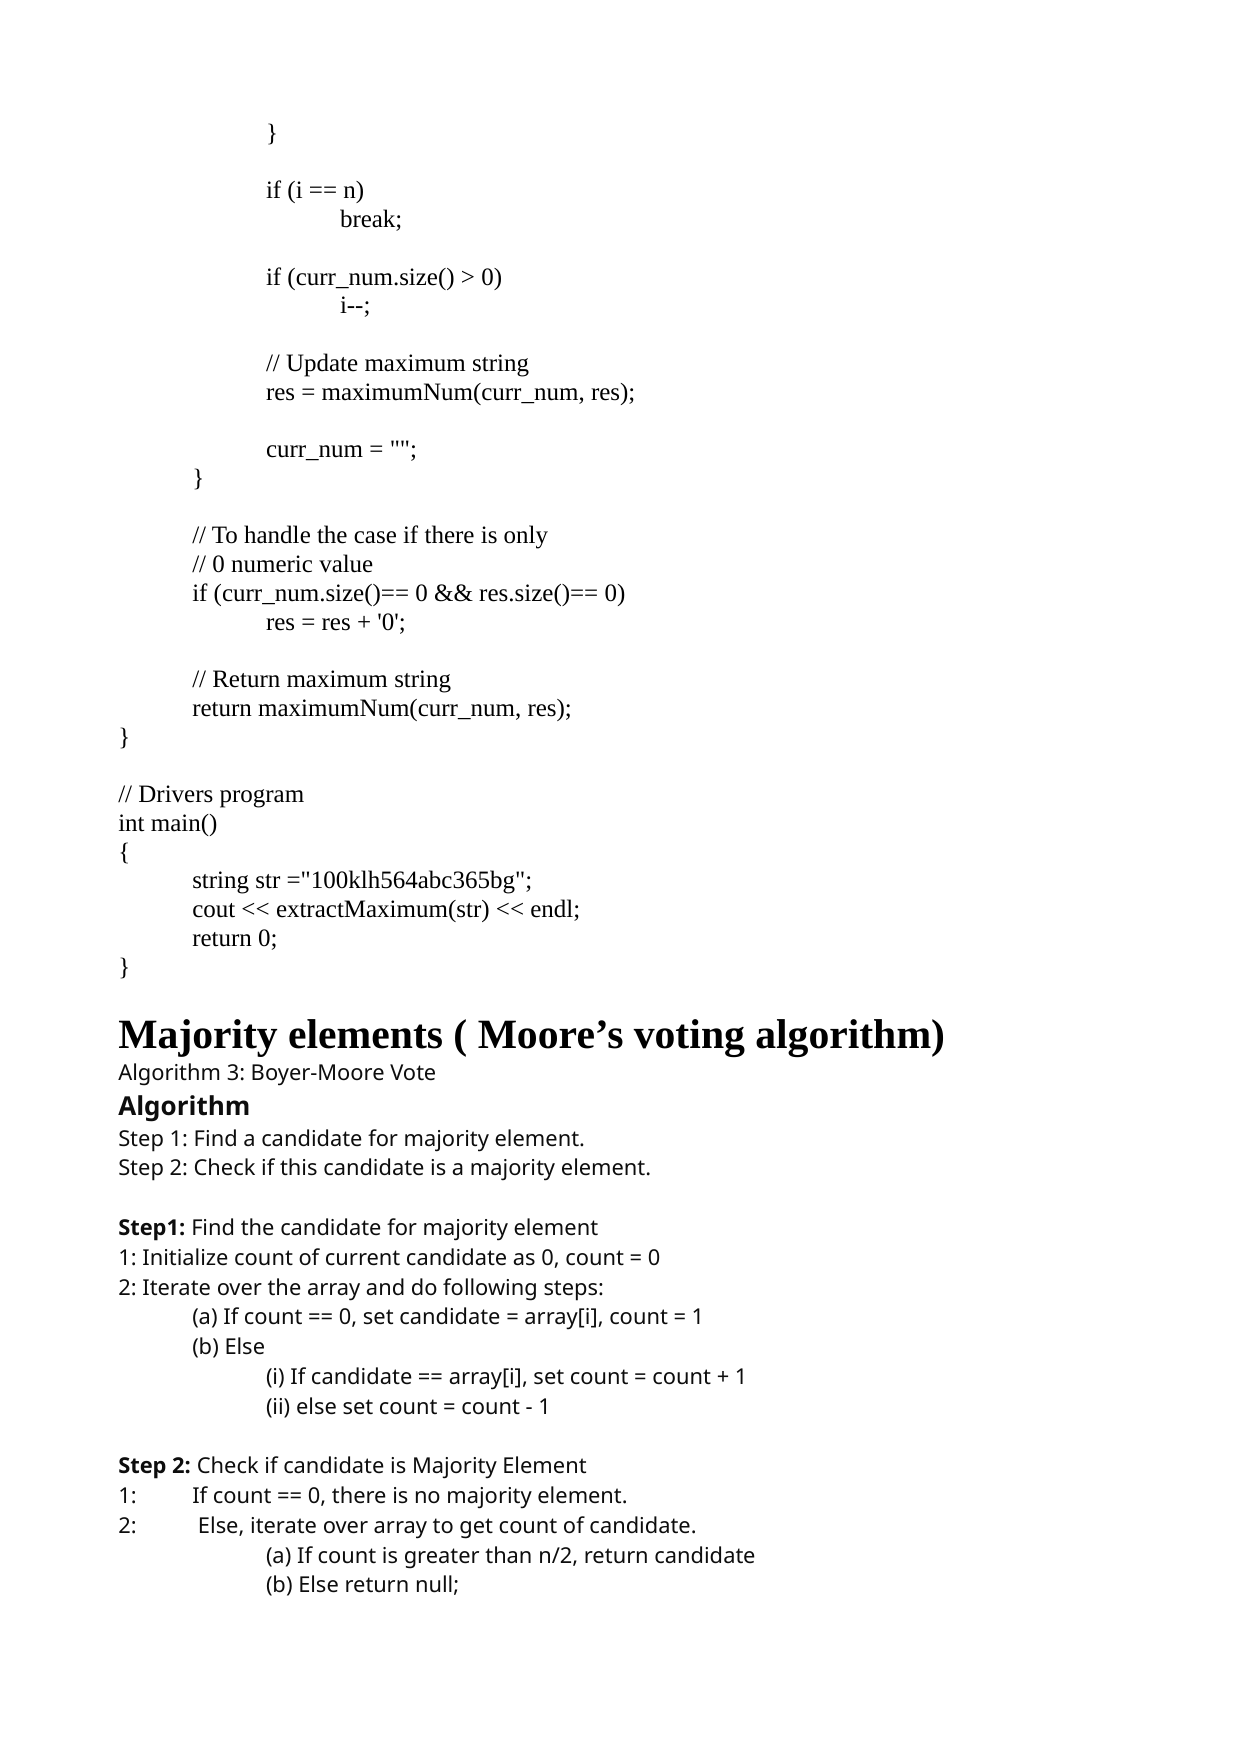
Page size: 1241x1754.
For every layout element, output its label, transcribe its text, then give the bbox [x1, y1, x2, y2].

text // Return maximum string [118, 664, 1122, 693]
text string str ="100klh564abc365bg"; [118, 866, 1122, 894]
text curr_num = ""; [118, 434, 1122, 463]
text cout << extractMaximum(str) << endl; [118, 894, 1122, 923]
text (a) If count == 0, set candidate = array[i], count = 1 [118, 1301, 1122, 1331]
text } [118, 463, 1122, 492]
text Step1: Find the candidate for majority element [118, 1212, 1122, 1242]
text (a) If count is greater than n/2, return candidate [118, 1540, 1122, 1569]
text Majority elements ( Moore’s voting algorithm) [118, 1009, 1122, 1057]
text (ii) else set count = count - 1 [118, 1391, 1122, 1421]
text Algorithm [118, 1087, 1122, 1123]
text Step 2: Check if this candidate is a majority element. [118, 1152, 1122, 1182]
text return maximumNum(curr_num, res); [118, 693, 1122, 722]
text } [118, 722, 1122, 751]
text (b) Else return null; [118, 1569, 1122, 1599]
text // 0 numeric value [118, 549, 1122, 578]
text // To handle the case if there is only [118, 521, 1122, 549]
text // Drivers program [118, 779, 1122, 808]
text if (curr_num.size() > 0) [118, 262, 1122, 291]
text 2: Else, iterate over array to get count of candidate. [118, 1510, 1122, 1540]
text if (curr_num.size()== 0 && res.size()== 0) [118, 578, 1122, 607]
text int main() [118, 808, 1122, 837]
text (b) Else [118, 1331, 1122, 1361]
text Algorithm 3: Boyer-Moore Vote [118, 1057, 1122, 1087]
text Step 2: Check if candidate is Majority Element [118, 1450, 1122, 1480]
text } [118, 952, 1122, 981]
text Step 1: Find a candidate for majority element. [118, 1123, 1122, 1152]
text break; [118, 204, 1122, 233]
text (i) If candidate == array[i], set count = count + 1 [118, 1361, 1122, 1391]
text res = res + '0'; [118, 607, 1122, 636]
text // Update maximum string [118, 348, 1122, 377]
text 1: Initialize count of current candidate as 0, count = 0 [118, 1242, 1122, 1272]
text if (i == n) [118, 176, 1122, 204]
text i--; [118, 291, 1122, 319]
text 2: Iterate over the array and do following steps: [118, 1272, 1122, 1301]
text 1: If count == 0, there is no majority element. [118, 1480, 1122, 1510]
text res = maximumNum(curr_num, res); [118, 377, 1122, 406]
text } [118, 118, 1122, 147]
text return 0; [118, 923, 1122, 952]
text { [118, 837, 1122, 866]
